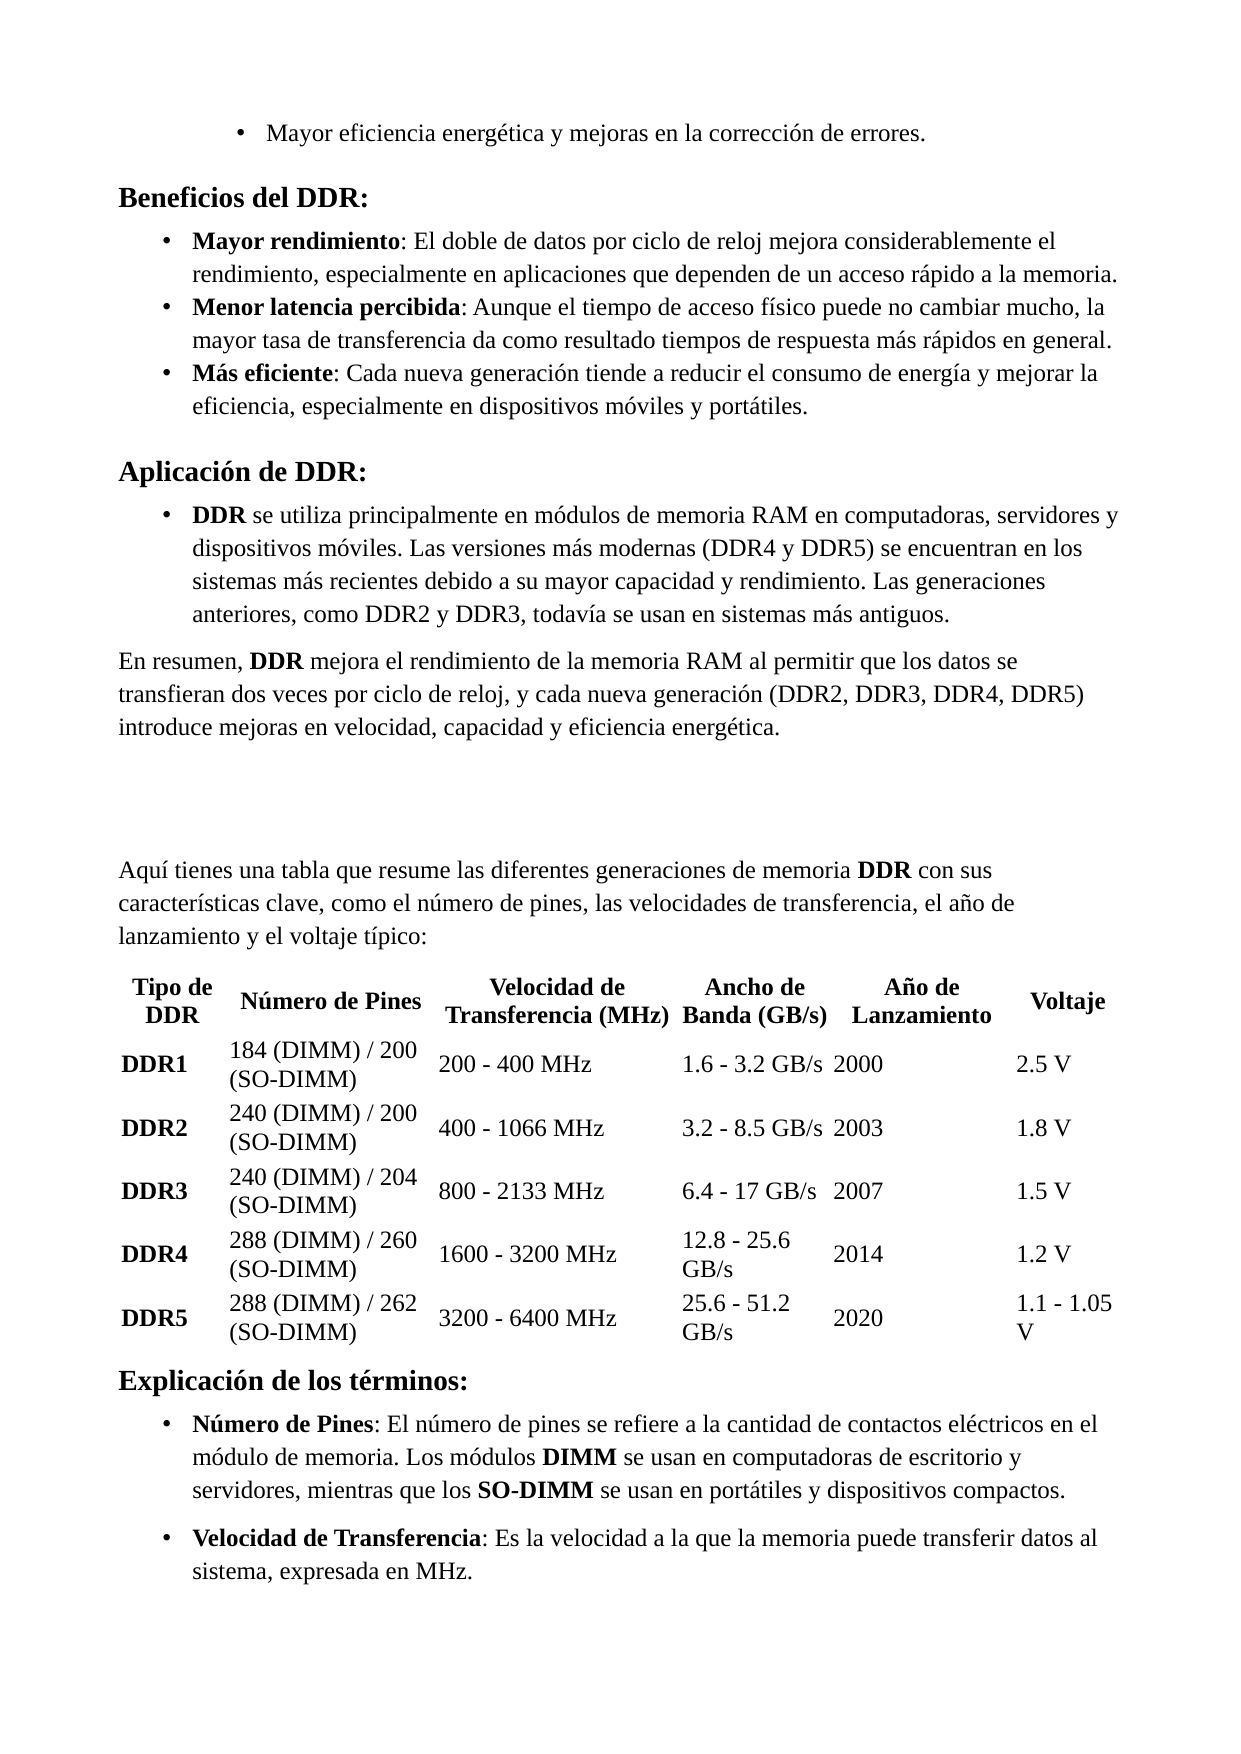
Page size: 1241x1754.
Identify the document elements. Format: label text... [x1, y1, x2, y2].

table_cell 2.5 V [1013, 1032, 1122, 1096]
table_cell 25.6 - 51.2 GB/s [679, 1286, 830, 1349]
subtitle Aplicación de DDR: [118, 454, 1122, 487]
list Velocidad de Transferencia: Es la velocidad a la que la memoria puede transferir datos al sistema, expresada en MHz. [162, 1523, 1122, 1585]
table_cell 2014 [830, 1222, 1013, 1286]
table_header Año de Lanzamiento [830, 969, 1013, 1032]
table_cell 1600 - 3200 MHz [435, 1222, 679, 1286]
table_header Tipo de DDR [118, 969, 226, 1032]
table_cell DDR3 [118, 1159, 226, 1222]
list Número de Pines: El número de pines se refiere a la cantidad de contactos eléctricos en el módulo de memoria. Los módulos DIMM se usan en computadoras de escritorio y servidores, mientras que los SO-DIMM se usan en portátiles y dispositivos compactos. [162, 1409, 1122, 1504]
table_header Velocidad de Transferencia (MHz) [435, 969, 679, 1032]
table_cell 800 - 2133 MHz [435, 1159, 679, 1222]
table_cell 184 (DIMM) / 200 (SO-DIMM) [226, 1032, 435, 1096]
table_header Número de Pines [226, 969, 435, 1032]
table_cell 1.2 V [1013, 1222, 1122, 1286]
table_cell 1.5 V [1013, 1159, 1122, 1222]
table_cell 240 (DIMM) / 204 (SO-DIMM) [226, 1159, 435, 1222]
table_cell 3200 - 6400 MHz [435, 1286, 679, 1349]
table_cell DDR4 [118, 1222, 226, 1286]
list Menor latencia percibida: Aunque el tiempo de acceso físico puede no cambiar mucho, la mayor tasa de transferencia da como resultado tiempos de respuesta más rápidos en general. [162, 292, 1122, 354]
table_cell 1.1 - 1.05 V [1013, 1286, 1122, 1349]
table_cell 3.2 - 8.5 GB/s [679, 1096, 830, 1159]
table_cell 2007 [830, 1159, 1013, 1222]
table_cell 288 (DIMM) / 262 (SO-DIMM) [226, 1286, 435, 1349]
table_header Ancho de Banda (GB/s) [679, 969, 830, 1032]
subtitle Beneficios del DDR: [118, 180, 1122, 214]
table_cell DDR2 [118, 1096, 226, 1159]
table_cell 1.8 V [1013, 1096, 1122, 1159]
list DDR se utiliza principalmente en módulos de memoria RAM en computadoras, servidores y dispositivos móviles. Las versiones más modernas (DDR4 y DDR5) se encuentran en los sistemas más recientes debido a su mayor capacidad y rendimiento. Las generaciones anteriores, como DDR2 y DDR3, todavía se usan en sistemas más antiguos. [162, 500, 1122, 627]
table_cell 12.8 - 25.6 GB/s [679, 1222, 830, 1286]
table_cell 6.4 - 17 GB/s [679, 1159, 830, 1222]
table_cell 2003 [830, 1096, 1013, 1159]
table_cell DDR5 [118, 1286, 226, 1349]
table_cell 400 - 1066 MHz [435, 1096, 679, 1159]
list Más eficiente: Cada nueva generación tiende a reducir el consumo de energía y mejorar la eficiencia, especialmente en dispositivos móviles y portátiles. [162, 358, 1122, 420]
text Aquí tienes una tabla que resume las diferentes generaciones de memoria DDR con sus características clave, como el número de pines, las velocidades de transferencia, el año de lanzamiento y el voltaje típico: [118, 855, 1122, 950]
list Mayor rendimiento: El doble de datos por ciclo de reloj mejora considerablemente el rendimiento, especialmente en aplicaciones que dependen de un acceso rápido a la memoria. [162, 226, 1122, 288]
table_header Voltaje [1013, 969, 1122, 1032]
table_cell 2000 [830, 1032, 1013, 1096]
table_cell 200 - 400 MHz [435, 1032, 679, 1096]
text En resumen, DDR mejora el rendimiento de la memoria RAM al permitir que los datos se transfieran dos veces por ciclo de reloj, y cada nueva generación (DDR2, DDR3, DDR4, DDR5) introduce mejoras en velocidad, capacidad y eficiencia energética. [118, 646, 1122, 741]
table_cell 288 (DIMM) / 260 (SO-DIMM) [226, 1222, 435, 1286]
table_cell DDR1 [118, 1032, 226, 1096]
list Mayor eficiencia energética y mejoras en la corrección de errores. [236, 118, 1122, 147]
table_cell 1.6 - 3.2 GB/s [679, 1032, 830, 1096]
table_cell 240 (DIMM) / 200 (SO-DIMM) [226, 1096, 435, 1159]
subtitle Explicación de los términos: [118, 1363, 1122, 1397]
table_cell 2020 [830, 1286, 1013, 1349]
